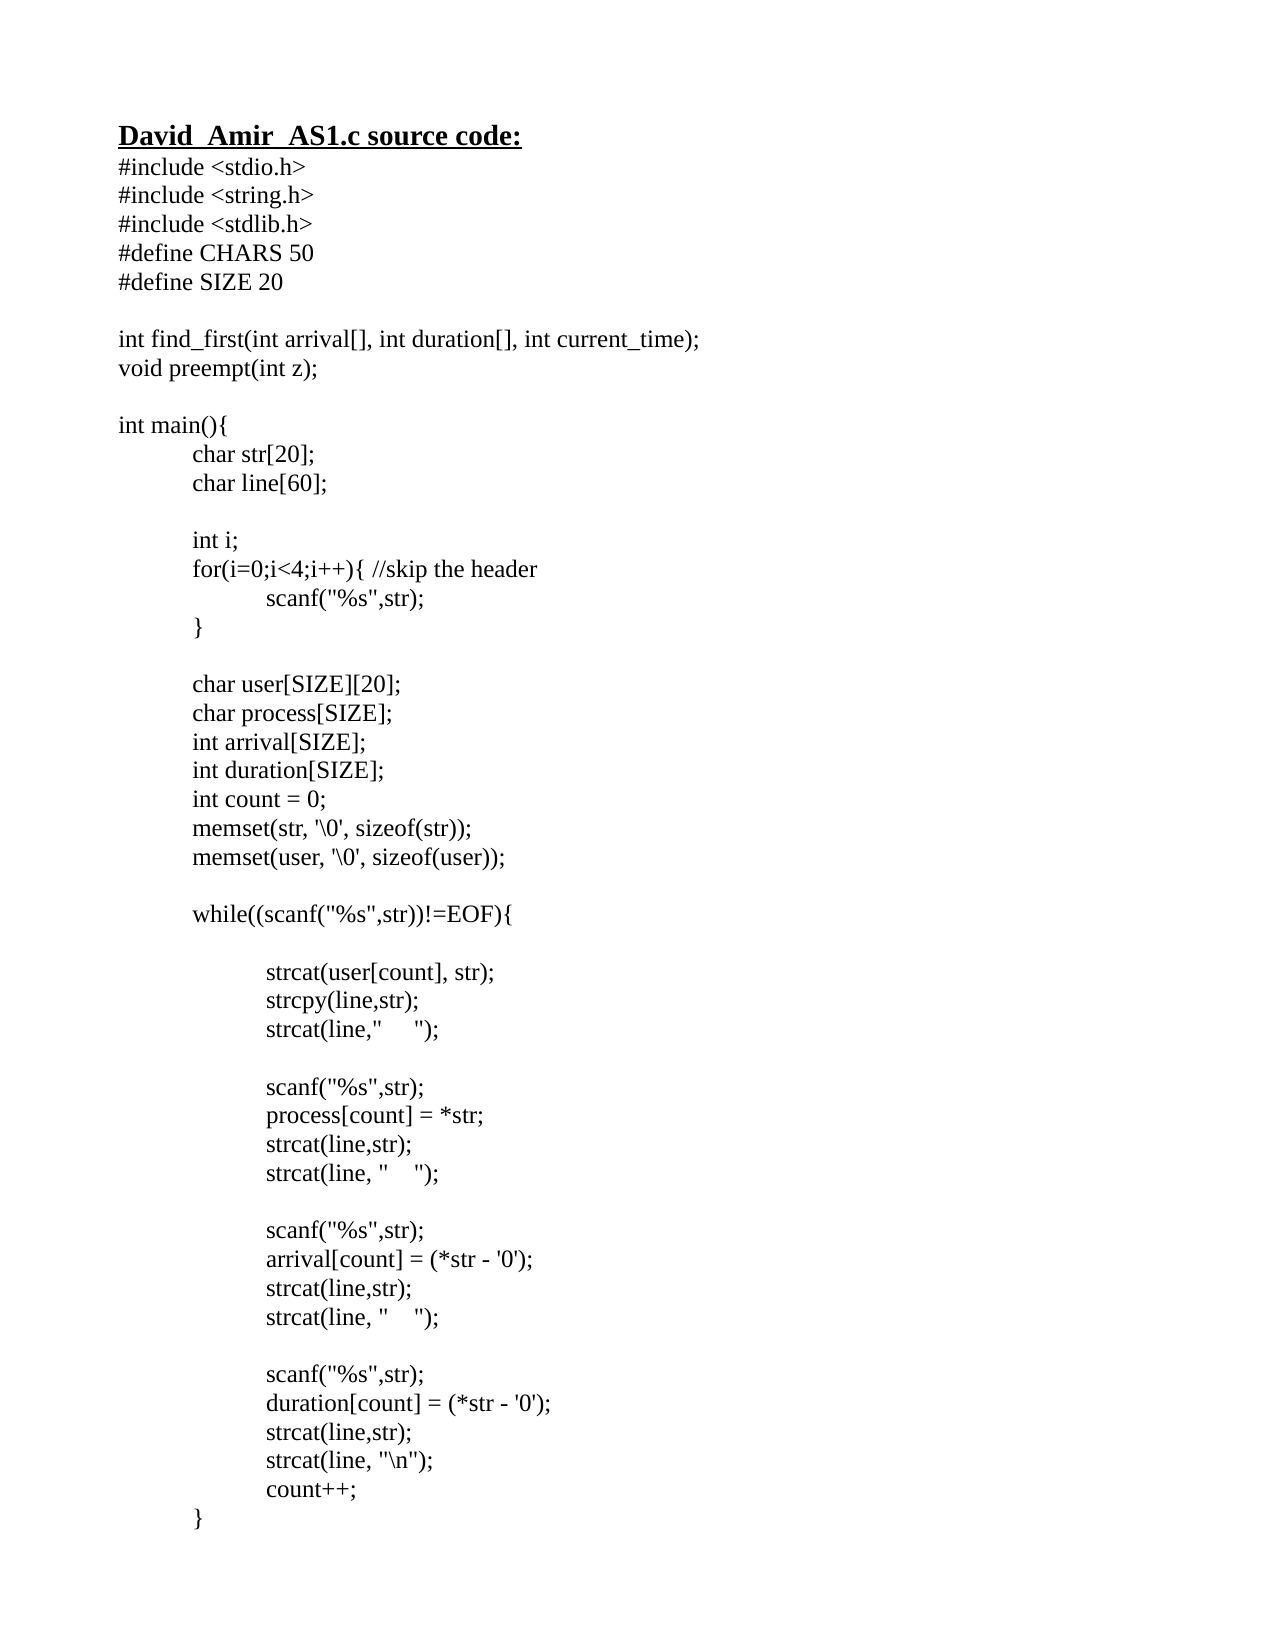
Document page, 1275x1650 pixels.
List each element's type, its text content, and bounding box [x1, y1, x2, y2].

text strcat(line, " "); [118, 1158, 1157, 1187]
text char str[20]; [118, 439, 1157, 468]
text while((scanf("%s",str))!=EOF){ [118, 899, 1157, 928]
text strcat(line,str); [118, 1417, 1157, 1445]
text int main(){ [118, 410, 1157, 439]
text int duration[SIZE]; [118, 755, 1157, 784]
text int count = 0; [118, 784, 1157, 813]
text strcat(line,str); [118, 1273, 1157, 1302]
text memset(str, '\0', sizeof(str)); [118, 813, 1157, 842]
text scanf("%s",str); [118, 1215, 1157, 1244]
text } [118, 612, 1157, 640]
text scanf("%s",str); [118, 583, 1157, 612]
text char process[SIZE]; [118, 698, 1157, 727]
text #include <string.h> [118, 180, 1157, 209]
text #define CHARS 50 [118, 238, 1157, 267]
text strcat(line," "); [118, 1014, 1157, 1043]
text process[count] = *str; [118, 1100, 1157, 1129]
text #define SIZE 20 [118, 267, 1157, 295]
text strcat(user[count], str); [118, 957, 1157, 985]
text void preempt(int z); [118, 353, 1157, 382]
text strcat(line, " "); [118, 1302, 1157, 1330]
text strcat(line,str); [118, 1129, 1157, 1158]
text David_Amir_AS1.c source code: [118, 118, 1157, 152]
text int find_first(int arrival[], int duration[], int current_time); [118, 324, 1157, 353]
text scanf("%s",str); [118, 1072, 1157, 1100]
text char user[SIZE][20]; [118, 669, 1157, 698]
text } [118, 1503, 1157, 1532]
text #include <stdio.h> [118, 152, 1157, 180]
text int arrival[SIZE]; [118, 727, 1157, 755]
text arrival[count] = (*str - '0'); [118, 1244, 1157, 1273]
text #include <stdlib.h> [118, 209, 1157, 238]
text char line[60]; [118, 468, 1157, 497]
text duration[count] = (*str - '0'); [118, 1388, 1157, 1417]
text int i; [118, 525, 1157, 554]
text strcpy(line,str); [118, 985, 1157, 1014]
text count++; [118, 1474, 1157, 1503]
text for(i=0;i<4;i++){ //skip the header [118, 554, 1157, 583]
text memset(user, '\0', sizeof(user)); [118, 842, 1157, 870]
text strcat(line, "\n"); [118, 1445, 1157, 1474]
text scanf("%s",str); [118, 1359, 1157, 1388]
